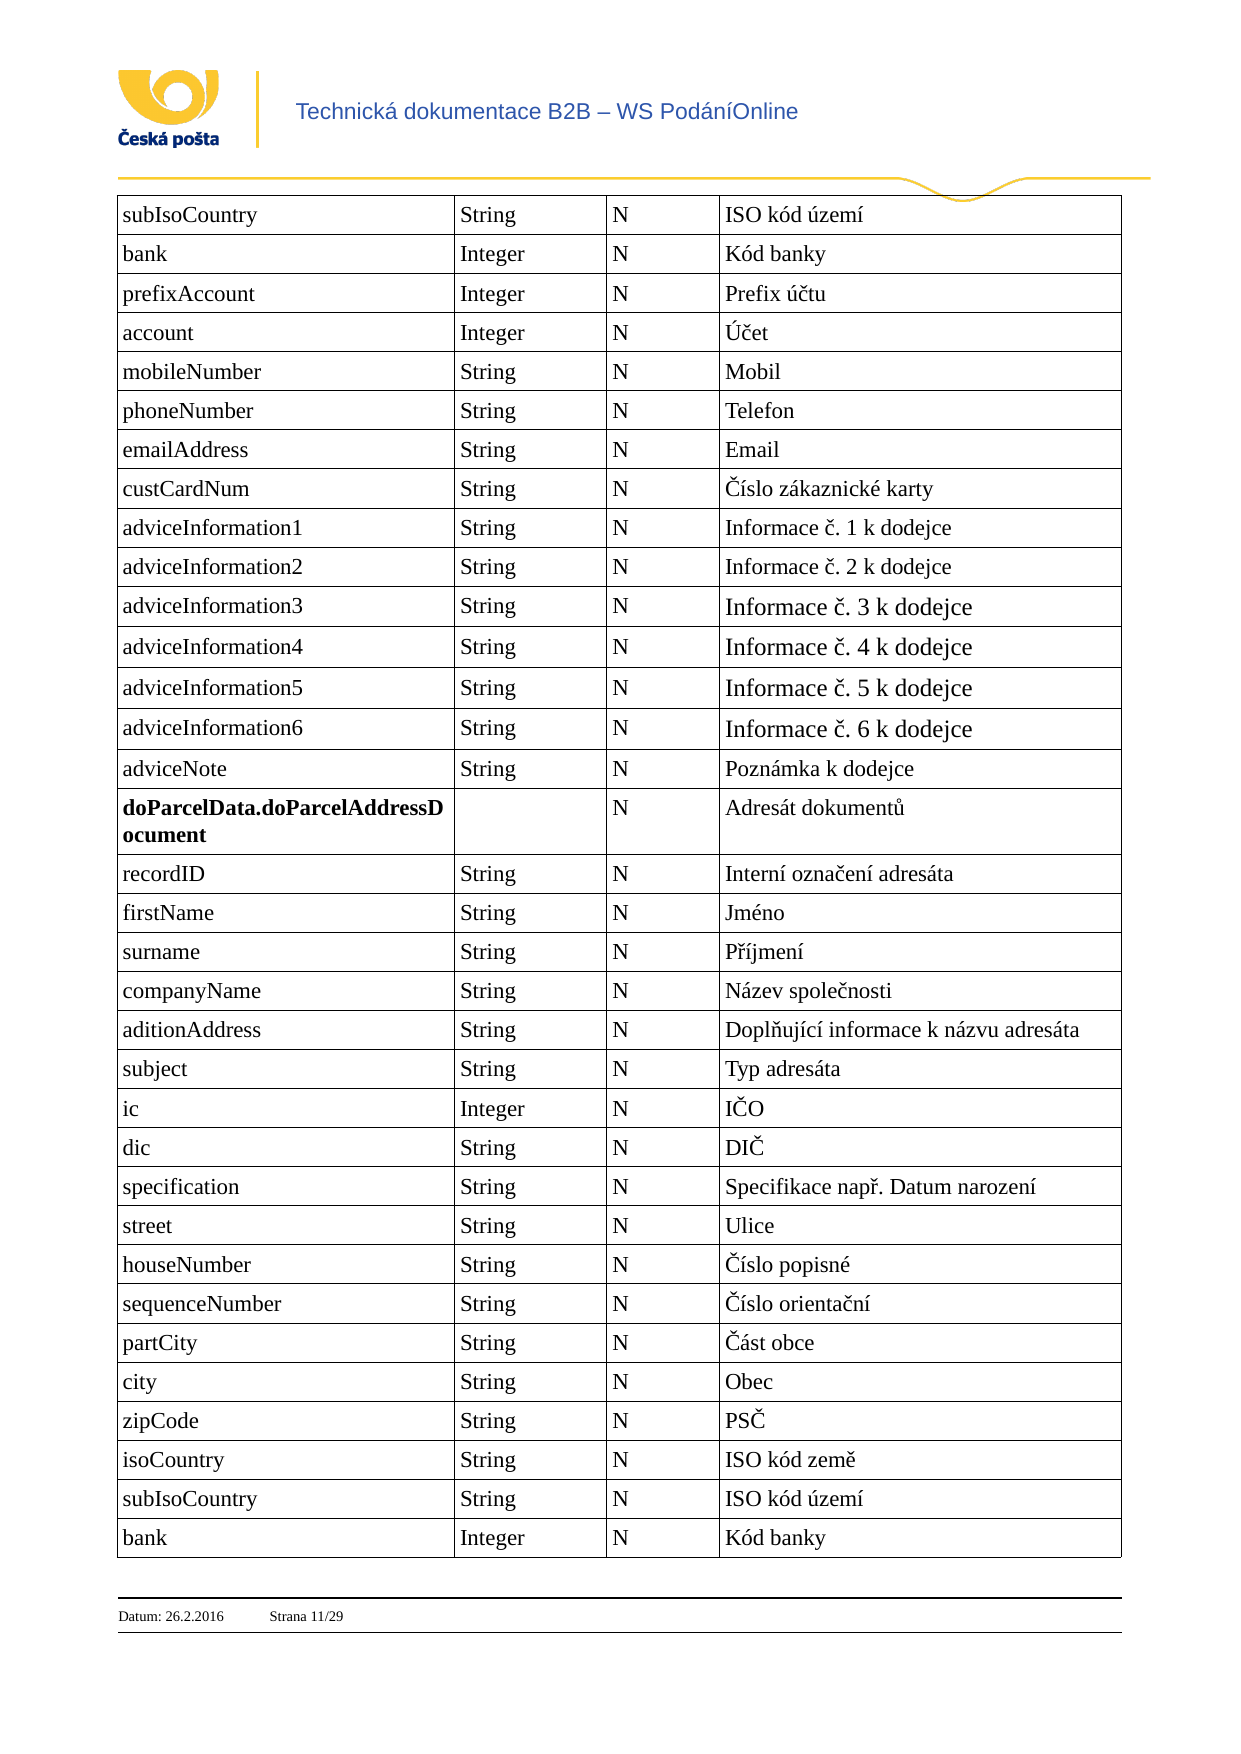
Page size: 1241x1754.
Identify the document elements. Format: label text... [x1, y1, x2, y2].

table_cell ISO kód země [720, 1441, 1121, 1479]
table_cell N [607, 972, 719, 1010]
table_cell N [607, 430, 719, 468]
table_cell surname [118, 933, 454, 971]
table_cell Obec [720, 1363, 1121, 1401]
table_cell IČO [720, 1089, 1121, 1127]
table_cell PSČ [720, 1402, 1121, 1439]
table_cell N [607, 933, 719, 971]
table_cell N [607, 894, 719, 932]
table_cell N [607, 352, 719, 390]
table_cell String [455, 1324, 606, 1361]
table_cell Číslo orientační [720, 1284, 1121, 1322]
table_cell String [455, 933, 606, 971]
table_cell Informace č. 6 k dodejce [720, 709, 1121, 748]
picture [255, 71, 261, 148]
picture [118, 177, 1151, 202]
table_cell String [455, 587, 606, 626]
table_cell N [607, 627, 719, 667]
table_cell Integer [455, 1089, 606, 1127]
table_cell Kód banky [720, 235, 1121, 273]
table_cell zipCode [118, 1402, 454, 1439]
table_cell Adresát dokumentů [720, 789, 1121, 854]
table_cell adviceInformation4 [118, 627, 454, 667]
table_cell phoneNumber [118, 391, 454, 429]
table_cell String [455, 1245, 606, 1283]
table_cell String [455, 352, 606, 390]
table_cell String [455, 391, 606, 429]
table_cell adviceNote [118, 750, 454, 787]
table_cell Číslo popisné [720, 1245, 1121, 1283]
table_cell String [455, 1284, 606, 1322]
table_cell subIsoCountry [118, 196, 454, 234]
table_cell N [607, 1284, 719, 1322]
table_cell N [607, 1128, 719, 1166]
table_cell bank [118, 1519, 454, 1557]
table_cell Informace č. 1 k dodejce [720, 509, 1121, 546]
table_cell String [455, 855, 606, 893]
table_cell Informace č. 4 k dodejce [720, 627, 1121, 667]
table_cell N [607, 789, 719, 854]
table_cell String [455, 668, 606, 708]
table_cell adviceInformation5 [118, 668, 454, 708]
table_cell doParcelData.doParcelAddressDocument [118, 789, 454, 854]
table_cell String [455, 469, 606, 507]
table_cell N [607, 548, 719, 586]
table_cell String [455, 1050, 606, 1088]
table_cell Email [720, 430, 1121, 468]
table_cell N [607, 274, 719, 312]
table_cell N [607, 1167, 719, 1205]
table_cell city [118, 1363, 454, 1401]
table_cell N [607, 1441, 719, 1479]
table_cell houseNumber [118, 1245, 454, 1283]
table_cell N [607, 709, 719, 748]
table_cell Kód banky [720, 1519, 1121, 1557]
table_cell ISO kód území [720, 1480, 1121, 1518]
table_cell String [455, 627, 606, 667]
table_cell firstName [118, 894, 454, 932]
table_cell subject [118, 1050, 454, 1088]
table_cell Interní označení adresáta [720, 855, 1121, 893]
table_cell Mobil [720, 352, 1121, 390]
table_cell N [607, 1089, 719, 1127]
table_cell ic [118, 1089, 454, 1127]
table_cell N [607, 1206, 719, 1244]
table_cell DIČ [720, 1128, 1121, 1166]
table_cell Typ adresáta [720, 1050, 1121, 1088]
table_cell N [607, 391, 719, 429]
table_cell String [455, 972, 606, 1010]
table_cell String [455, 1206, 606, 1244]
table_cell subIsoCountry [118, 1480, 454, 1518]
table_cell custCardNum [118, 469, 454, 507]
table_cell N [607, 313, 719, 351]
table_cell adviceInformation3 [118, 587, 454, 626]
table_cell String [455, 509, 606, 546]
table_cell N [607, 1363, 719, 1401]
table_cell adviceInformation2 [118, 548, 454, 586]
table_cell partCity [118, 1324, 454, 1361]
table_cell Doplňující informace k názvu adresáta [720, 1011, 1121, 1049]
table_cell mobileNumber [118, 352, 454, 390]
table_cell N [607, 855, 719, 893]
table_cell N [607, 1050, 719, 1088]
table_cell Informace č. 2 k dodejce [720, 548, 1121, 586]
table_cell Příjmení [720, 933, 1121, 971]
table_cell ISO kód území [720, 196, 1121, 234]
picture [118, 70, 219, 148]
table_cell String [455, 1363, 606, 1401]
table_cell account [118, 313, 454, 351]
table_cell N [607, 1480, 719, 1518]
table_cell emailAddress [118, 430, 454, 468]
table_cell Integer [455, 274, 606, 312]
table_cell String [455, 709, 606, 748]
table_cell Poznámka k dodejce [720, 750, 1121, 787]
table_cell String [455, 750, 606, 787]
table_cell companyName [118, 972, 454, 1010]
table_cell Integer [455, 235, 606, 273]
table_cell [455, 789, 606, 854]
table_cell N [607, 750, 719, 787]
table_cell N [607, 1519, 719, 1557]
table_cell String [455, 1128, 606, 1166]
table_cell N [607, 1011, 719, 1049]
table_cell Část obce [720, 1324, 1121, 1361]
table_cell String [455, 430, 606, 468]
table_cell sequenceNumber [118, 1284, 454, 1322]
table_cell recordID [118, 855, 454, 893]
table_cell Integer [455, 1519, 606, 1557]
table_cell bank [118, 235, 454, 273]
table_cell String [455, 548, 606, 586]
table_cell Název společnosti [720, 972, 1121, 1010]
table_cell street [118, 1206, 454, 1244]
table_cell String [455, 196, 606, 234]
table_cell String [455, 1480, 606, 1518]
table_cell Jméno [720, 894, 1121, 932]
table_cell N [607, 1402, 719, 1439]
table_cell specification [118, 1167, 454, 1205]
table_cell isoCountry [118, 1441, 454, 1479]
table_cell Ulice [720, 1206, 1121, 1244]
table_cell Telefon [720, 391, 1121, 429]
table_cell String [455, 1441, 606, 1479]
table_cell Integer [455, 313, 606, 351]
table_cell N [607, 196, 719, 234]
table_cell adviceInformation1 [118, 509, 454, 546]
table_cell String [455, 1011, 606, 1049]
table_cell String [455, 1402, 606, 1439]
table_cell N [607, 587, 719, 626]
table_cell N [607, 509, 719, 546]
table_cell N [607, 1324, 719, 1361]
table_cell Informace č. 3 k dodejce [720, 587, 1121, 626]
table_cell Informace č. 5 k dodejce [720, 668, 1121, 708]
table_cell N [607, 469, 719, 507]
table_cell Číslo zákaznické karty [720, 469, 1121, 507]
table_cell Specifikace např. Datum narození [720, 1167, 1121, 1205]
table_cell N [607, 668, 719, 708]
table_cell N [607, 1245, 719, 1283]
table_cell String [455, 894, 606, 932]
table_cell Prefix účtu [720, 274, 1121, 312]
table_cell String [455, 1167, 606, 1205]
table_cell adviceInformation6 [118, 709, 454, 748]
table_cell N [607, 235, 719, 273]
table_cell Účet [720, 313, 1121, 351]
table_cell prefixAccount [118, 274, 454, 312]
table_cell dic [118, 1128, 454, 1166]
table_cell aditionAddress [118, 1011, 454, 1049]
